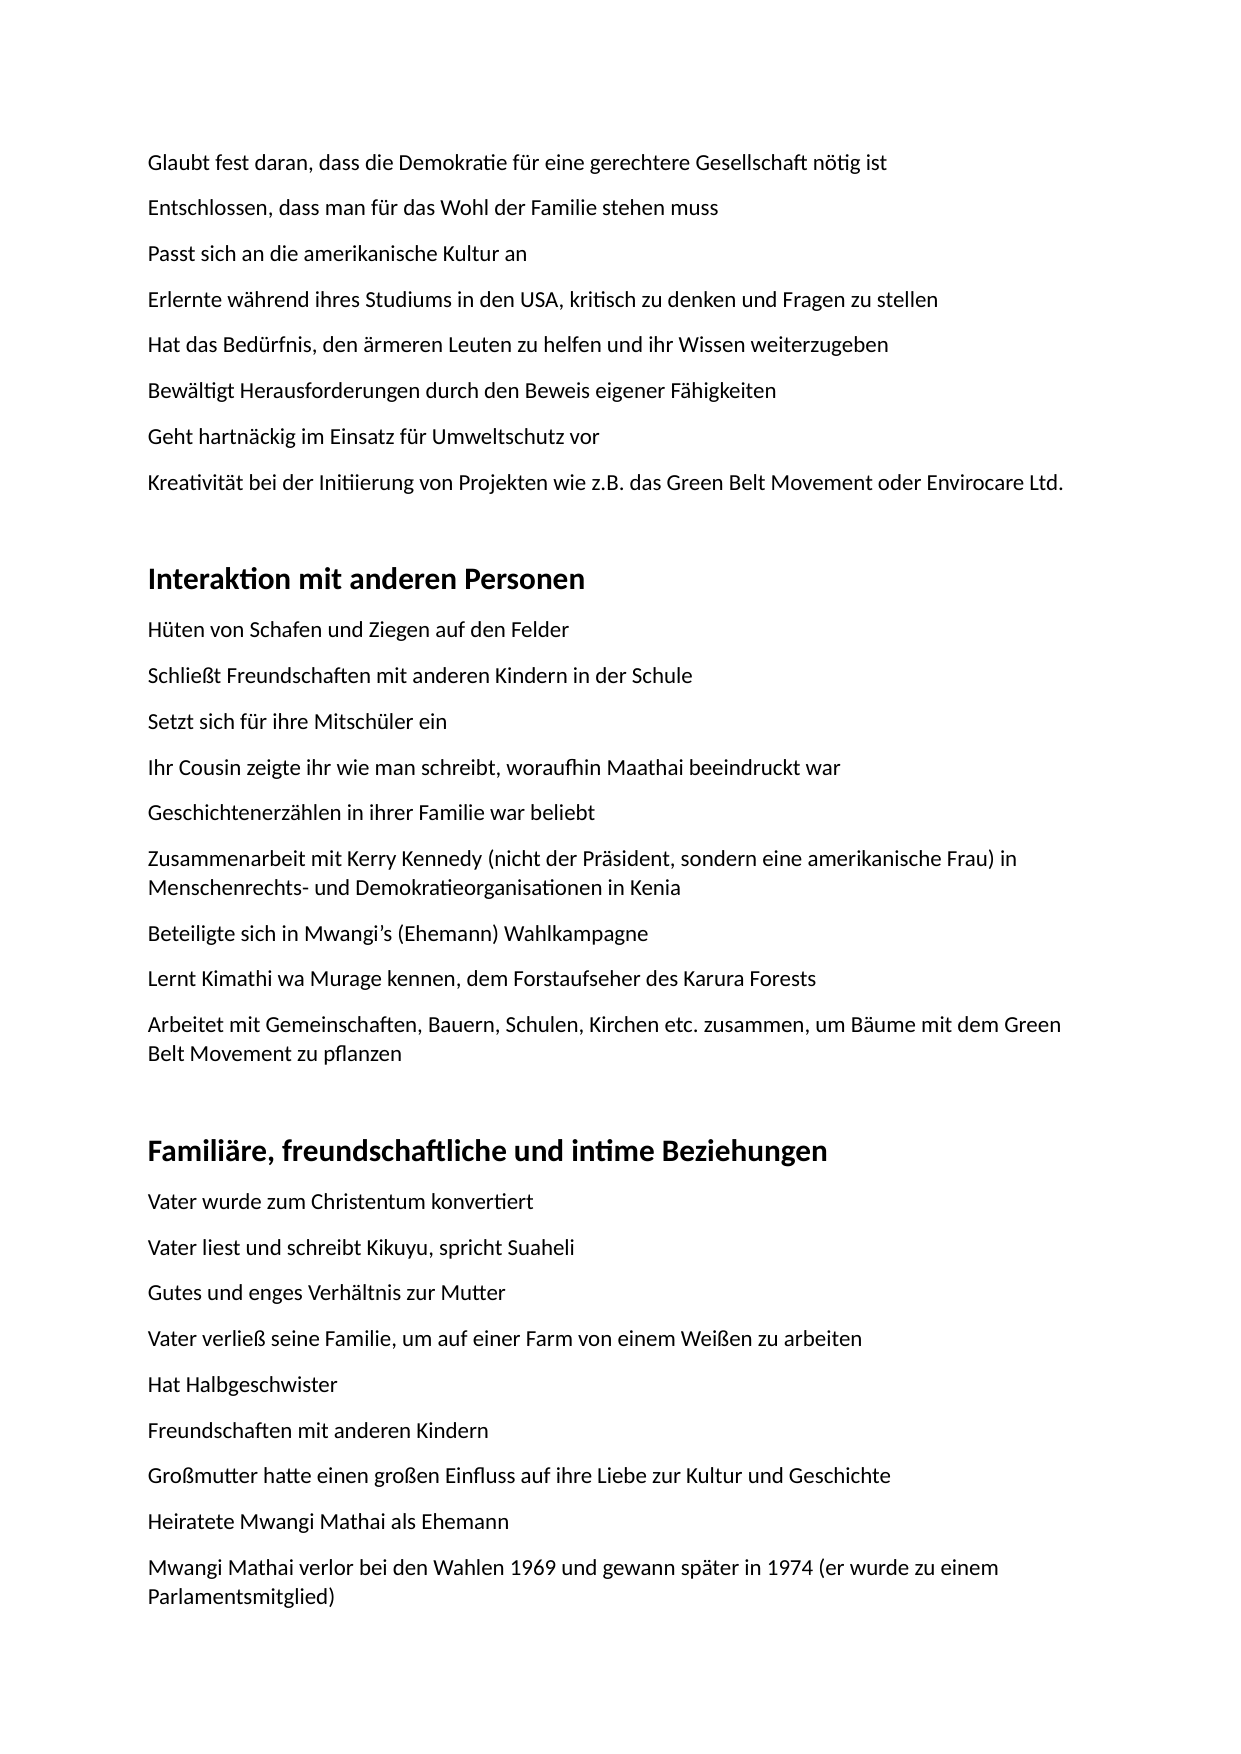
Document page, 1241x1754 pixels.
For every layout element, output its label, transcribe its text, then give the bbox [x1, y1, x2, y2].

text Geht hartnäckig im Einsatz für Umweltschutz vor [148, 422, 1093, 450]
text Familiäre, freundschaftliche und intime Beziehungen [148, 1131, 1093, 1169]
text Passt sich an die amerikanische Kultur an [148, 239, 1093, 267]
text Glaubt fest daran, dass die Demokratie für eine gerechtere Gesellschaft nötig ist [148, 148, 1093, 176]
text Setzt sich für ihre Mitschüler ein [148, 707, 1093, 735]
text Freundschaften mit anderen Kindern [148, 1416, 1093, 1444]
text Heiratete Mwangi Mathai als Ehemann [148, 1507, 1093, 1535]
text Geschichtenerzählen in ihrer Familie war beliebt [148, 798, 1093, 826]
text Kreativität bei der Initiierung von Projekten wie z.B. das Green Belt Movement oder Envirocare Ltd. [148, 468, 1093, 496]
text Vater liest und schreibt Kikuyu, spricht Suaheli [148, 1233, 1093, 1261]
text Hat das Bedürfnis, den ärmeren Leuten zu helfen und ihr Wissen weiterzugeben [148, 331, 1093, 358]
text Ihr Cousin zeigte ihr wie man schreibt, woraufhin Maathai beeindruckt war [148, 753, 1093, 781]
text Mwangi Mathai verlor bei den Wahlen 1969 und gewann später in 1974 (er wurde zu einem Parlamentsmitglied) [148, 1553, 1093, 1610]
text Gutes und enges Verhältnis zur Mutter [148, 1278, 1093, 1307]
text Interaktion mit anderen Personen [148, 559, 1093, 597]
text Großmutter hatte einen großen Einfluss auf ihre Liebe zur Kultur und Geschichte [148, 1461, 1093, 1489]
text Vater verließ seine Familie, um auf einer Farm von einem Weißen zu arbeiten [148, 1324, 1093, 1352]
text Bewältigt Herausforderungen durch den Beweis eigener Fähigkeiten [148, 376, 1093, 404]
text Schließt Freundschaften mit anderen Kindern in der Schule [148, 661, 1093, 689]
text Entschlossen, dass man für das Wohl der Familie stehen muss [148, 193, 1093, 221]
text Beteiligte sich in Mwangi’s (Ehemann) Wahlkampagne [148, 919, 1093, 947]
text Zusammenarbeit mit Kerry Kennedy (nicht der Präsident, sondern eine amerikanische Frau) in Menschenrechts- und Demokratieorganisationen in Kenia [148, 844, 1093, 901]
text Lernt Kimathi wa Murage kennen, dem Forstaufseher des Karura Forests [148, 964, 1093, 993]
text Erlernte während ihres Studiums in den USA, kritisch zu denken und Fragen zu stellen [148, 285, 1093, 313]
text Hat Halbgeschwister [148, 1370, 1093, 1398]
text Arbeitet mit Gemeinschaften, Bauern, Schulen, Kirchen etc. zusammen, um Bäume mit dem Green Belt Movement zu pflanzen [148, 1010, 1093, 1067]
text Vater wurde zum Christentum konvertiert [148, 1187, 1093, 1215]
text Hüten von Schafen und Ziegen auf den Felder [148, 615, 1093, 643]
